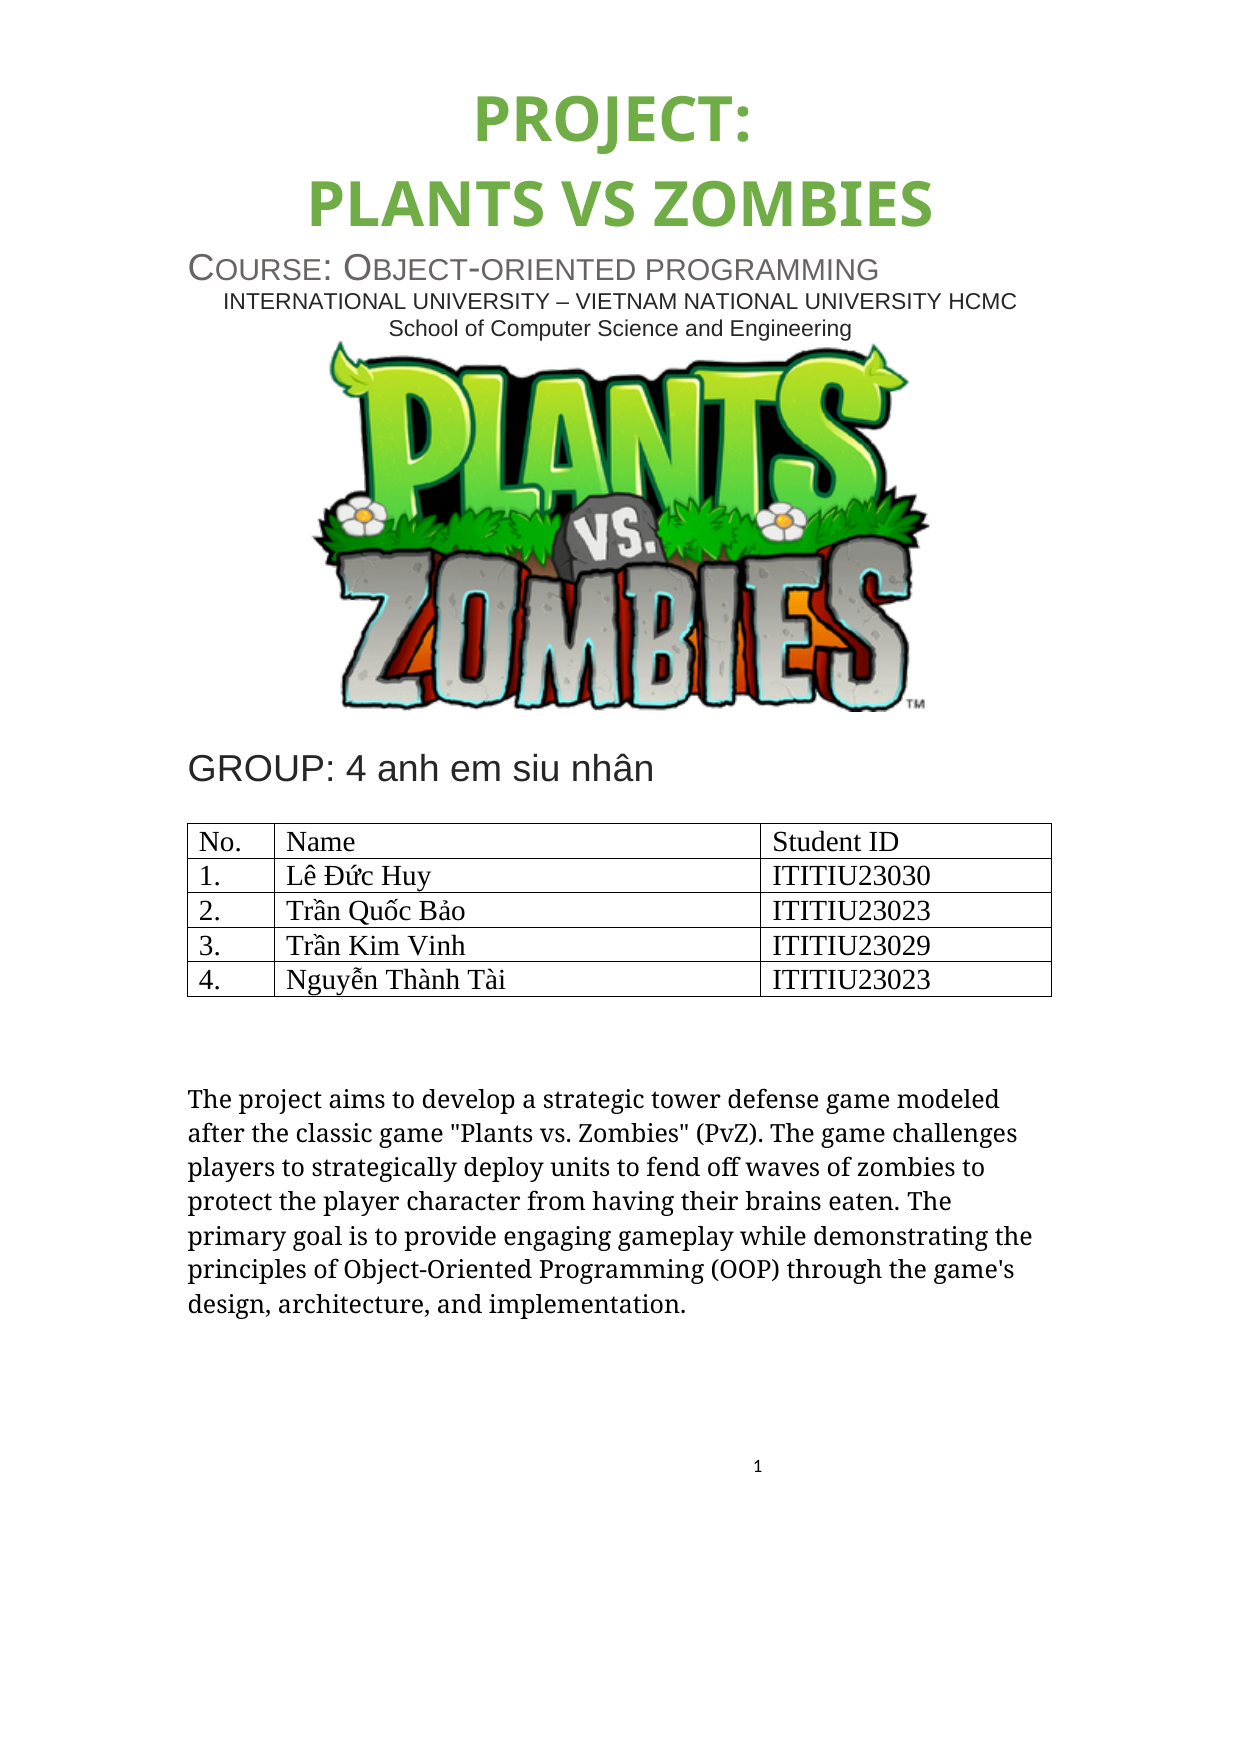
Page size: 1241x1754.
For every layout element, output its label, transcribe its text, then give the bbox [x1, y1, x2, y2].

table_header Name [275, 824, 760, 857]
text INTERNATIONAL UNIVERSITY – VIETNAM NATIONAL UNIVERSITY HCMC [187, 288, 1053, 315]
table_cell 2. [188, 893, 274, 927]
text PROJECT: [187, 75, 1053, 160]
table_cell ITITIU23023 [761, 893, 1051, 927]
table_cell 4. [188, 962, 274, 996]
table_cell Trần Quốc Bảo [275, 893, 760, 927]
table_cell ITITIU23029 [761, 928, 1051, 961]
table_cell Nguyễn Thành Tài [275, 962, 760, 996]
table_cell 1. [188, 859, 274, 892]
table_cell Trần Kim Vinh [275, 928, 760, 961]
table_header Student ID [761, 824, 1051, 857]
text GROUP: 4 anh em siu nhân [187, 746, 1053, 789]
table_cell ITITIU23030 [761, 859, 1051, 892]
text The project aims to develop a strategic tower defense game modeled after the classic game "Plants vs. Zombies" (PvZ). The game challenges players to strategically deploy units to fend off waves of zombies to protect the player character from having their brains eaten. The primary goal is to provide engaging gameplay while demonstrating the principles of Object-Oriented Programming (OOP) through the game's design, architecture, and implementation. [187, 1082, 1053, 1320]
text COURSE: OBJECT-ORIENTED PROGRAMMING [187, 245, 1053, 288]
table_header No. [188, 824, 274, 857]
table_cell ITITIU23023 [761, 962, 1051, 996]
text School of Computer Science and Engineering [187, 315, 1053, 341]
table_cell 3. [188, 928, 274, 961]
text PLANTS VS ZOMBIES [187, 160, 1053, 245]
table_cell Lê Đức Huy [275, 859, 760, 892]
